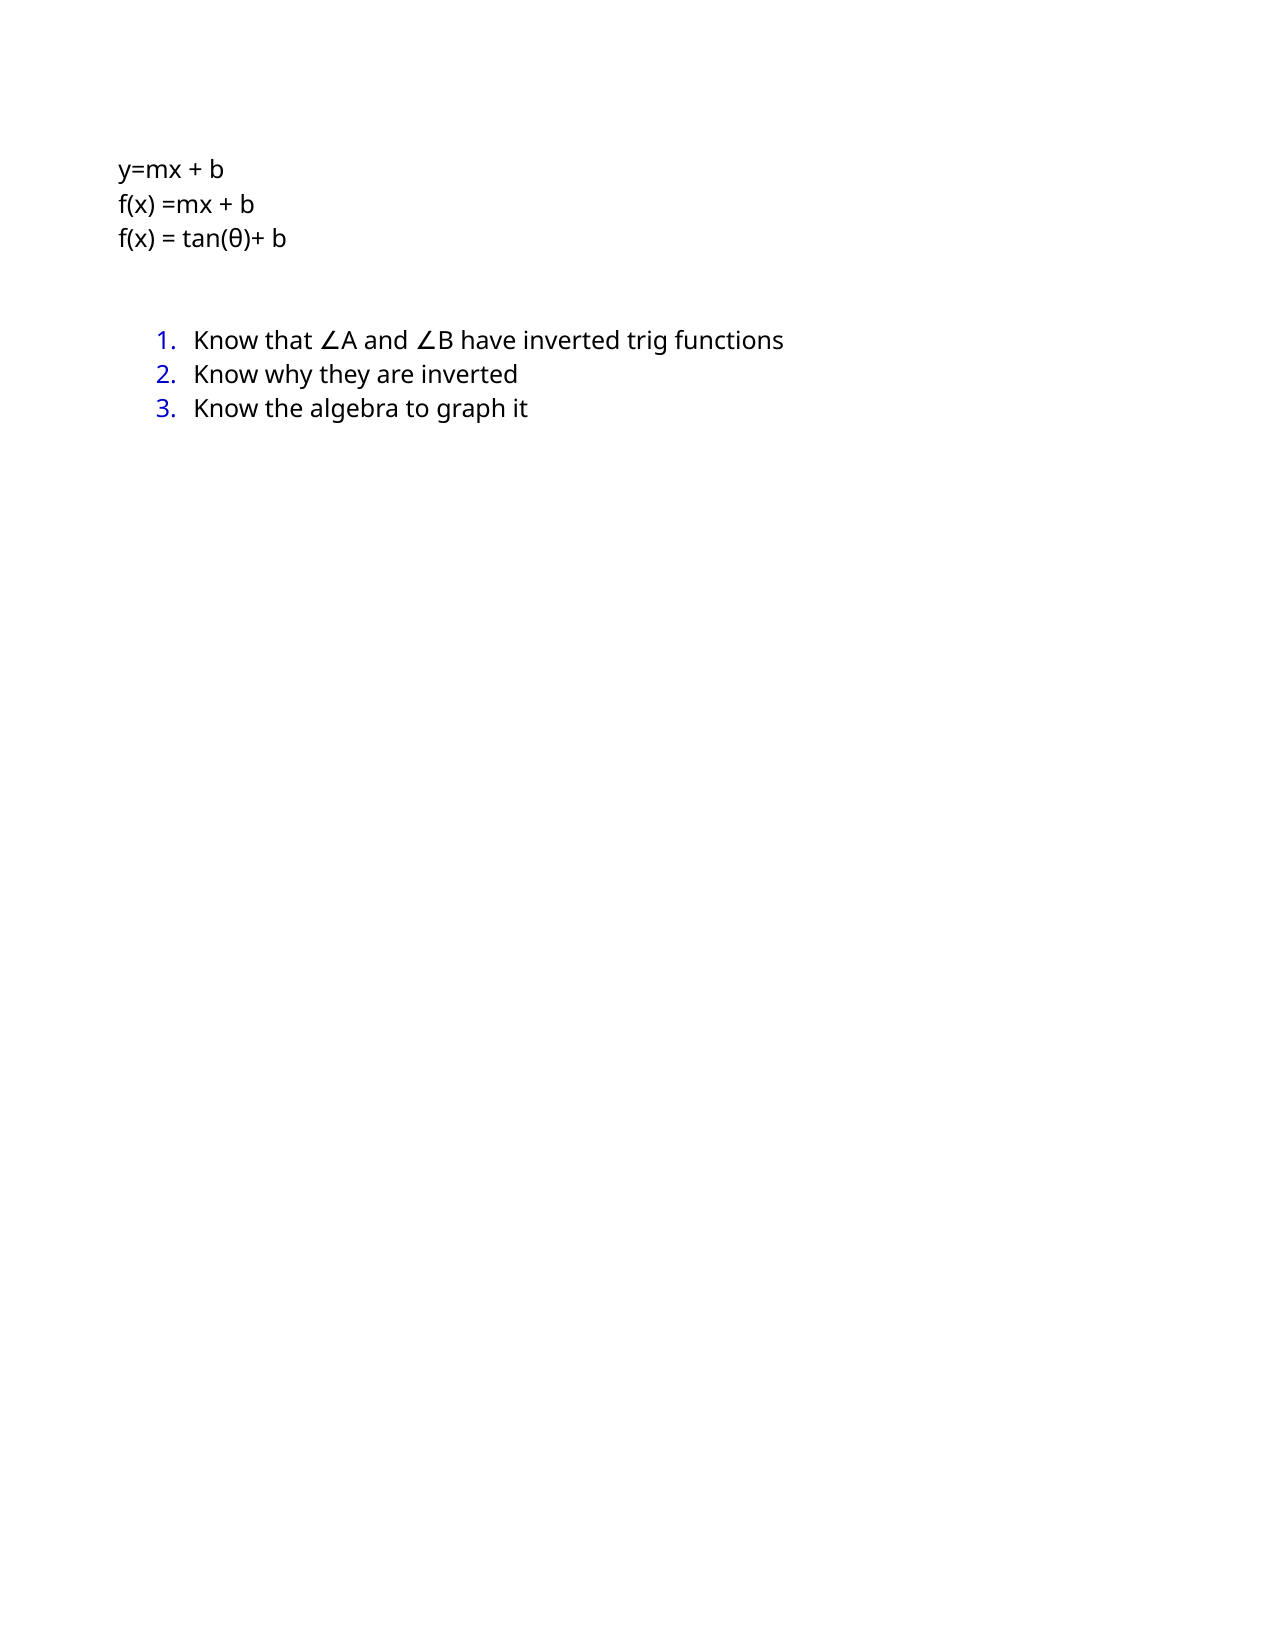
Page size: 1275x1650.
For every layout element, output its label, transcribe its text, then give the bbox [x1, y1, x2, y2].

list Know that ∠A and ∠B have inverted trig functions [156, 322, 1157, 357]
text f(x) = tan(θ)+ b [118, 220, 1157, 254]
list Know the algebra to graph it [156, 391, 1157, 425]
text f(x) =mx + b [118, 186, 1157, 220]
list Know why they are inverted [156, 357, 1157, 391]
text y=mx + b [118, 152, 1157, 186]
